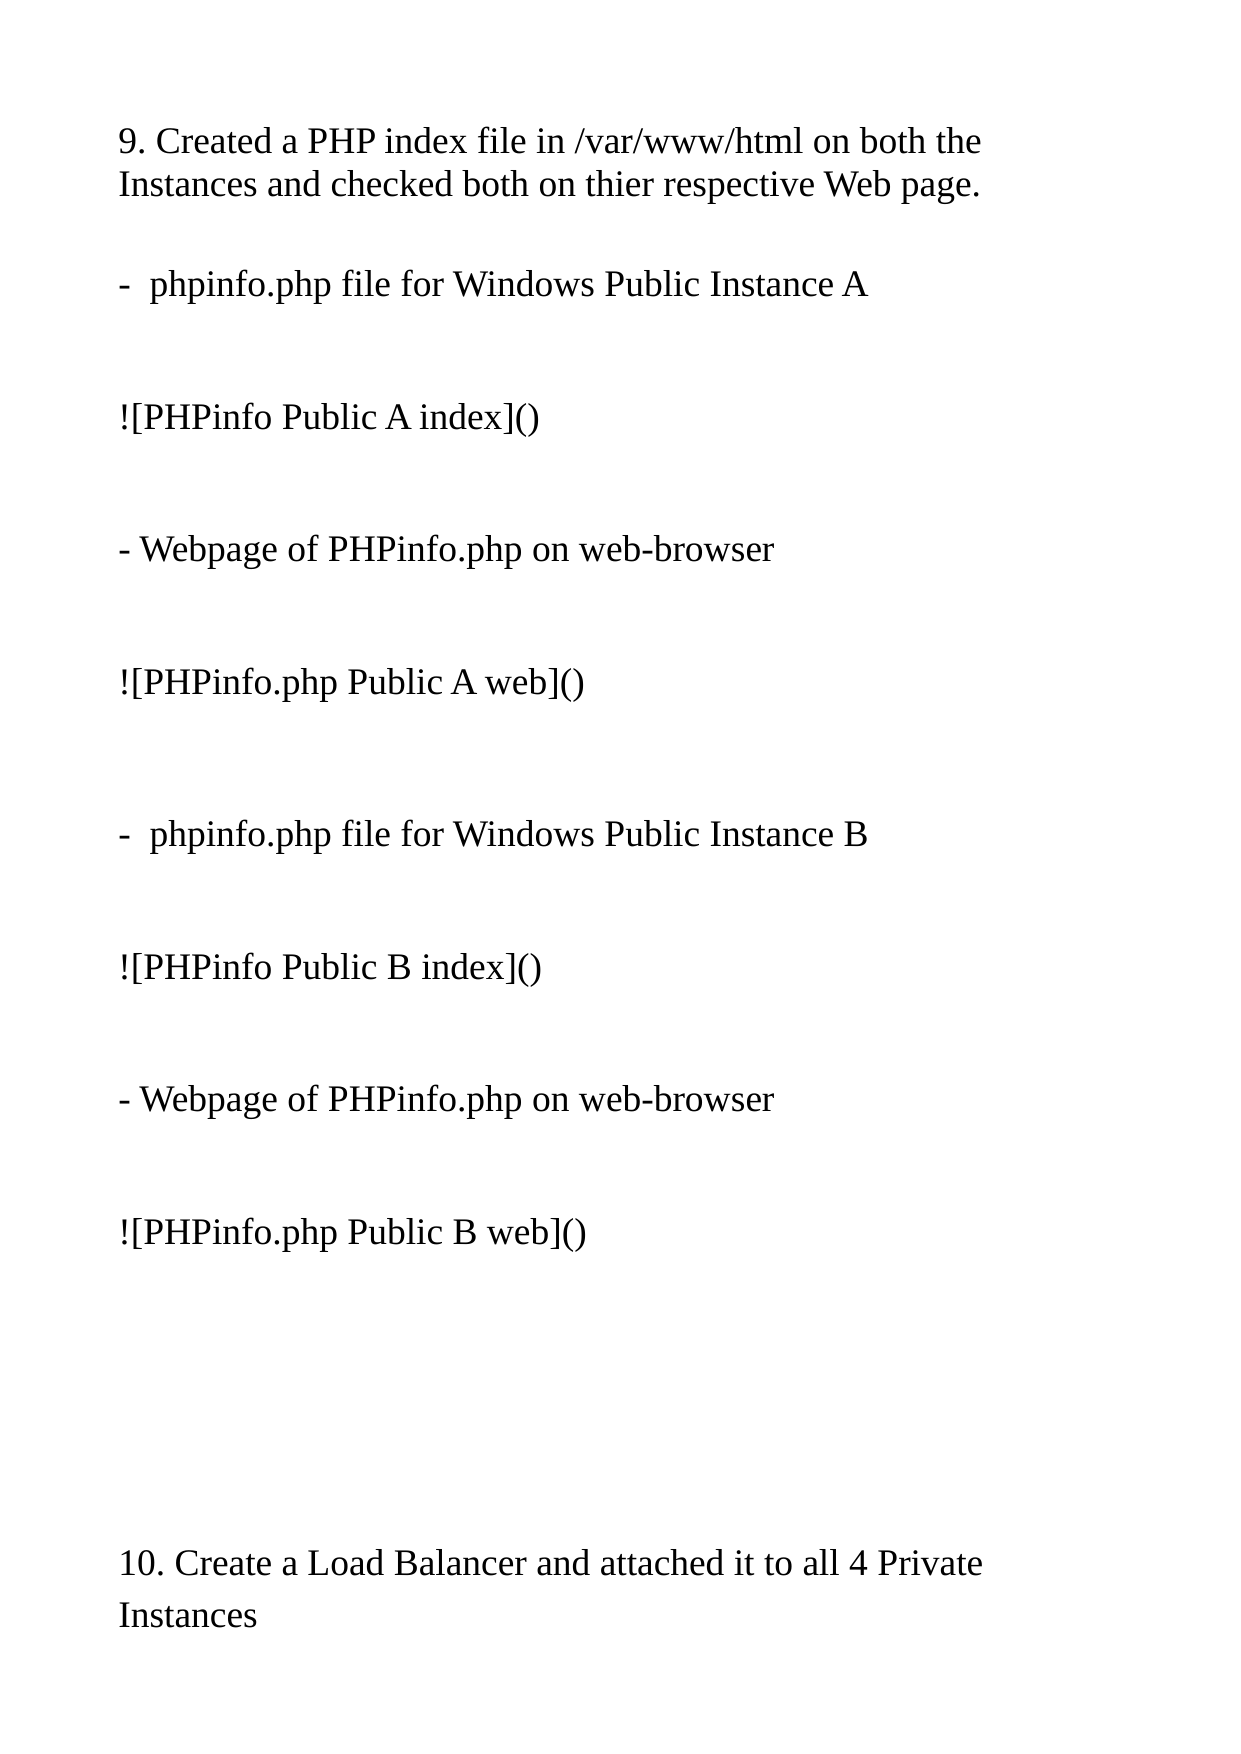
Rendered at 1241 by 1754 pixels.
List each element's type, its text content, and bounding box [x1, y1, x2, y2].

text ![PHPinfo Public B index]() [118, 944, 1122, 987]
text - Webpage of PHPinfo.php on web-browser [118, 1077, 1122, 1120]
text 10. Create a Load Balancer and attached it to all 4 Private Instances [118, 1541, 1122, 1635]
text - phpinfo.php file for Windows Public Instance A [118, 262, 1122, 305]
text 9. Created a PHP index file in /var/www/html on both the Instances and checked both on thier respective Web page. [118, 118, 1122, 204]
text - Webpage of PHPinfo.php on web-browser [118, 527, 1122, 570]
text ![PHPinfo.php Public B web]() [118, 1209, 1122, 1252]
text ![PHPinfo.php Public A web]() [118, 659, 1122, 702]
text - phpinfo.php file for Windows Public Instance B [118, 812, 1122, 855]
text ![PHPinfo Public A index]() [118, 394, 1122, 437]
